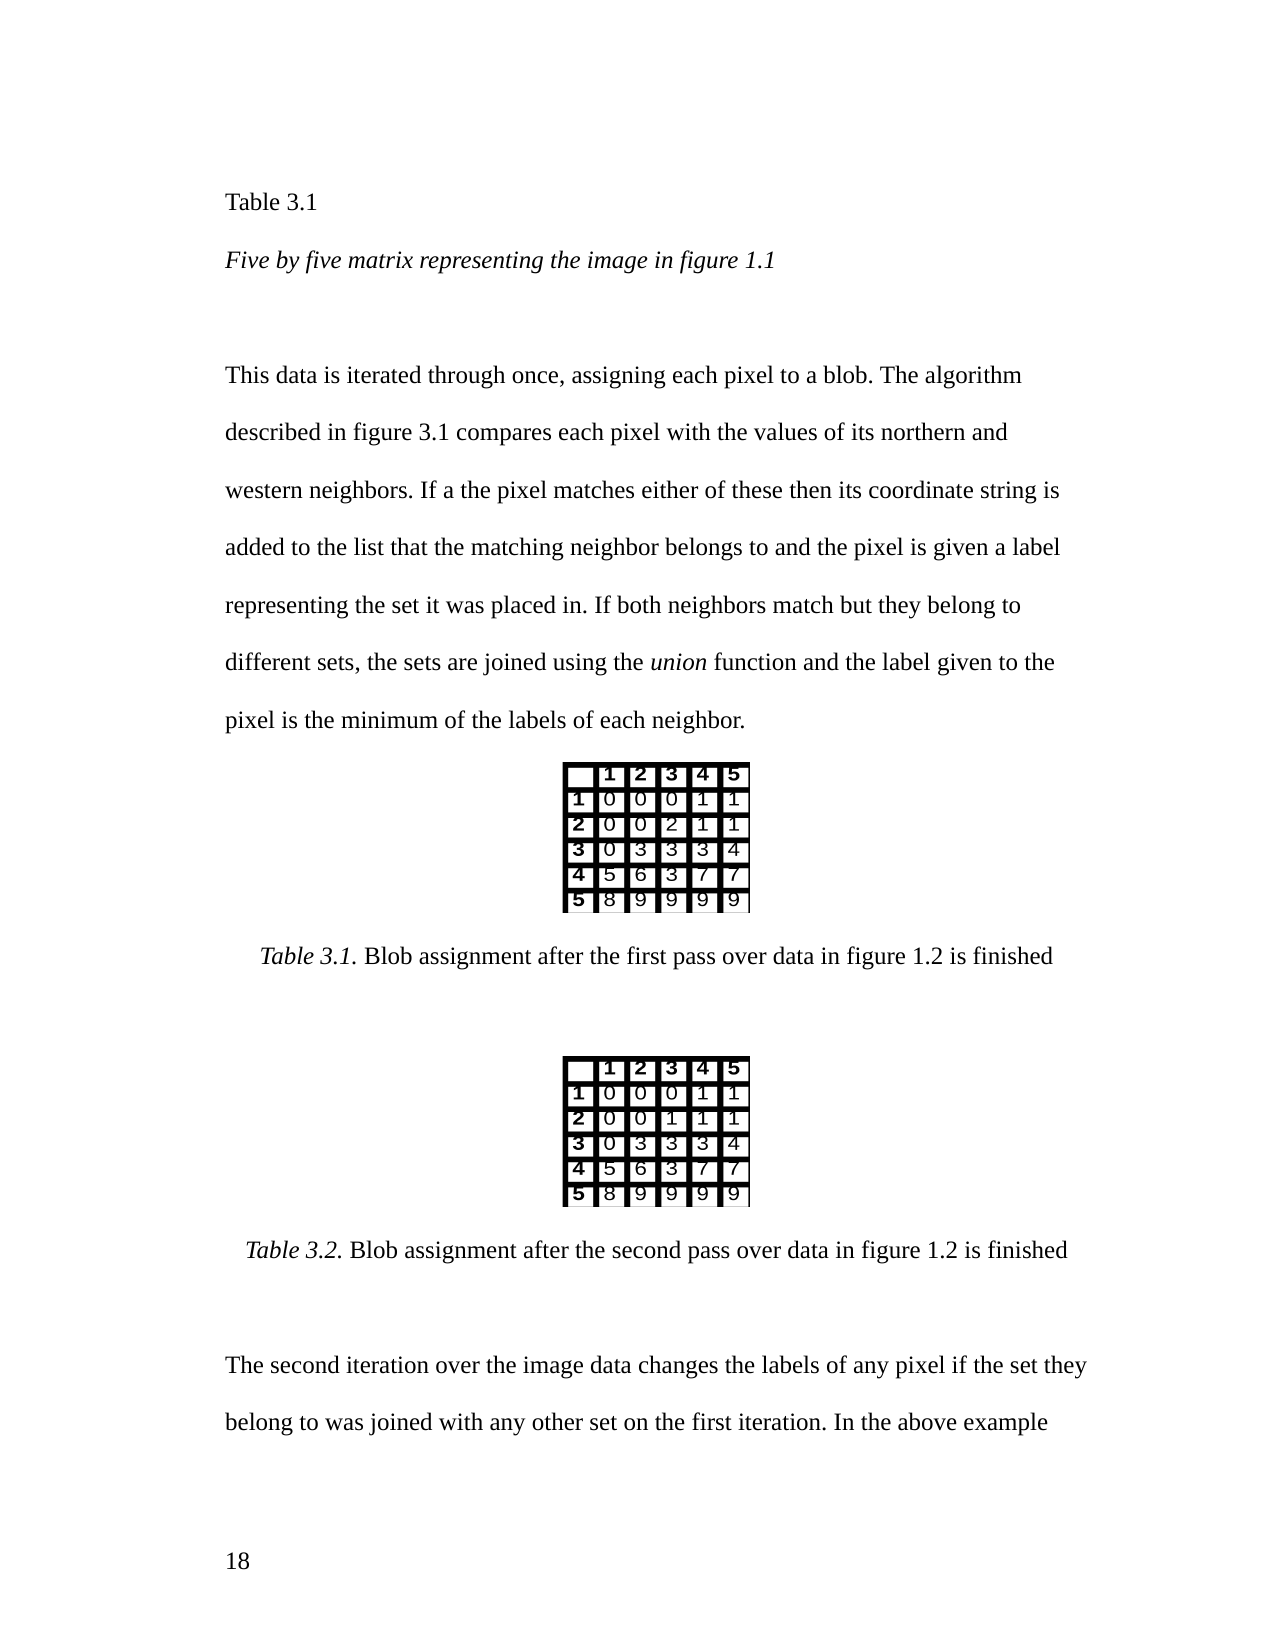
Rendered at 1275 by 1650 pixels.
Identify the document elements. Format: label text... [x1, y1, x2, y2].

text Five by five matrix representing the image in figure 1.1 [225, 245, 1087, 274]
text Table 3.1. Blob assignment after the first pass over data in figure 1.2 is finished [225, 941, 1087, 970]
text Table 3.1 [225, 187, 1087, 216]
text The second iteration over the image data changes the labels of any pixel if the set they belong to was joined with any other set on the first iteration. In the above example [225, 1350, 1087, 1436]
text Table 3.2. Blob assignment after the second pass over data in figure 1.2 is finished [225, 1235, 1087, 1264]
text This data is iterated through once, assigning each pixel to a blob. The algorithm described in figure 3.1 compares each pixel with the values of its northern and western neighbors. If a the pixel matches either of these then its coordinate string is added to the list that the matching neighbor belongs to and the pixel is given a label representing the set it was placed in. If both neighbors match but they belong to different sets, the sets are joined using the union function and the label given to the pixel is the minimum of the labels of each neighbor. [225, 360, 1087, 734]
